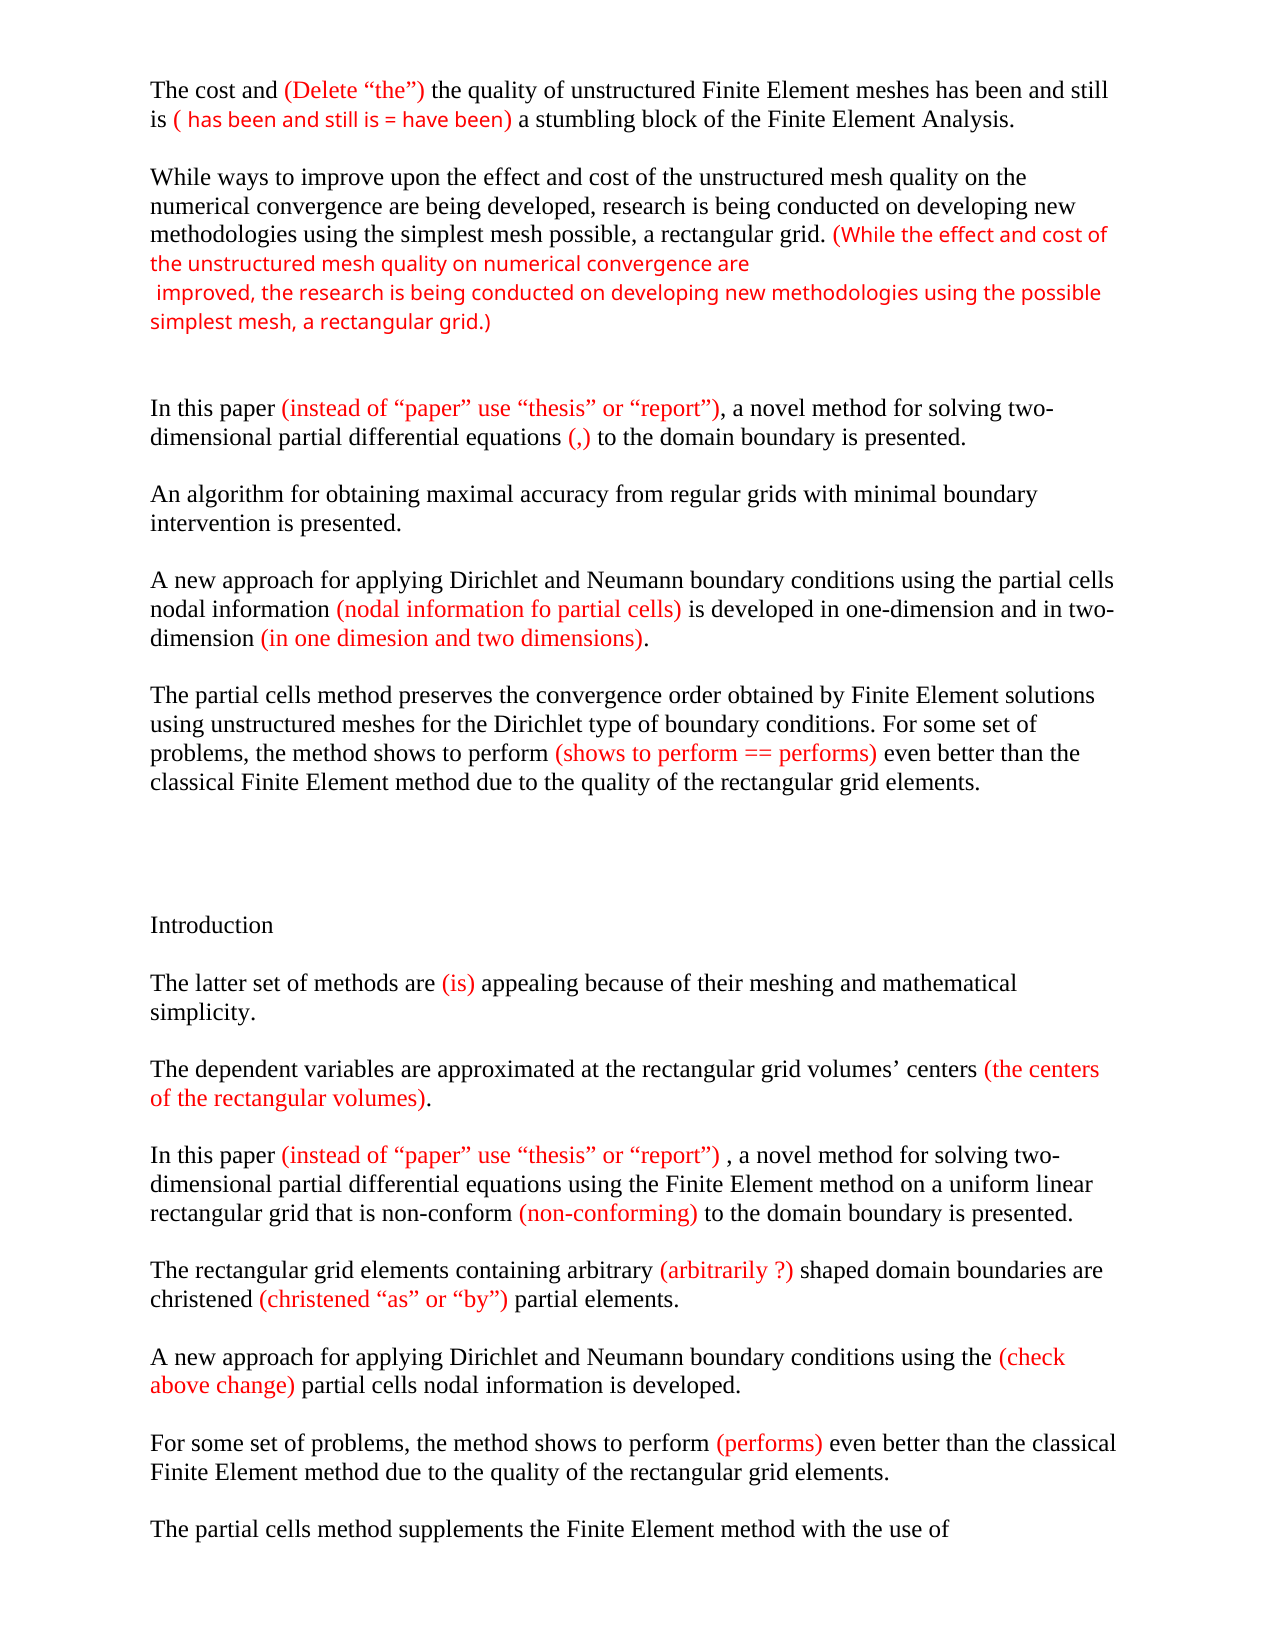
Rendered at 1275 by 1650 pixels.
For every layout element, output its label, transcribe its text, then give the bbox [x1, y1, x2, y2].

text An algorithm for obtaining maximal accuracy from regular grids with minimal boundary intervention is presented. [150, 479, 1125, 537]
text In this paper (instead of “paper” use “thesis” or “report”) , a novel method for solving two-dimensional partial differential equations using the Finite Element method on a uniform linear rectangular grid that is non-conform (non-conforming) to the domain boundary is presented. [150, 1140, 1125, 1227]
text The rectangular grid elements containing arbitrary (arbitrarily ?) shaped domain boundaries are christened (christened “as” or “by”) partial elements. [150, 1255, 1125, 1313]
text The partial cells method preserves the convergence order obtained by Finite Element solutions using unstructured meshes for the Dirichlet type of boundary conditions. For some set of problems, the method shows to perform (shows to perform == performs) even better than the classical Finite Element method due to the quality of the rectangular grid elements. [150, 680, 1125, 795]
text In this paper (instead of “paper” use “thesis” or “report”), a novel method for solving two-dimensional partial differential equations (,) to the domain boundary is presented. [150, 393, 1125, 450]
text improved, the research is being conducted on developing new methodologies using the possible simplest mesh, a rectangular grid.) [150, 277, 1125, 335]
text A new approach for applying Dirichlet and Neumann boundary conditions using the partial cells nodal information (nodal information fo partial cells) is developed in one-dimension and in two-dimension (in one dimesion and two dimensions). [150, 565, 1125, 652]
text While ways to improve upon the effect and cost of the unstructured mesh quality on the numerical convergence are being developed, research is being conducted on developing new methodologies using the simplest mesh possible, a rectangular grid. (While the effect and cost of the unstructured mesh quality on numerical convergence are [150, 162, 1125, 277]
text The latter set of methods are (is) appealing because of their meshing and mathematical simplicity. [150, 968, 1125, 1025]
text A new approach for applying Dirichlet and Neumann boundary conditions using the (check above change) partial cells nodal information is developed. [150, 1342, 1125, 1399]
text For some set of problems, the method shows to perform (performs) even better than the classical Finite Element method due to the quality of the rectangular grid elements. [150, 1428, 1125, 1485]
text The cost and (Delete “the”) the quality of unstructured Finite Element meshes has been and still is ( has been and still is = have been) a stumbling block of the Finite Element Analysis. [150, 75, 1125, 133]
text The partial cells method supplements the Finite Element method with the use of [150, 1514, 1125, 1543]
text Introduction [150, 910, 1125, 939]
text The dependent variables are approximated at the rectangular grid volumes’ centers (the centers of the rectangular volumes). [150, 1054, 1125, 1112]
